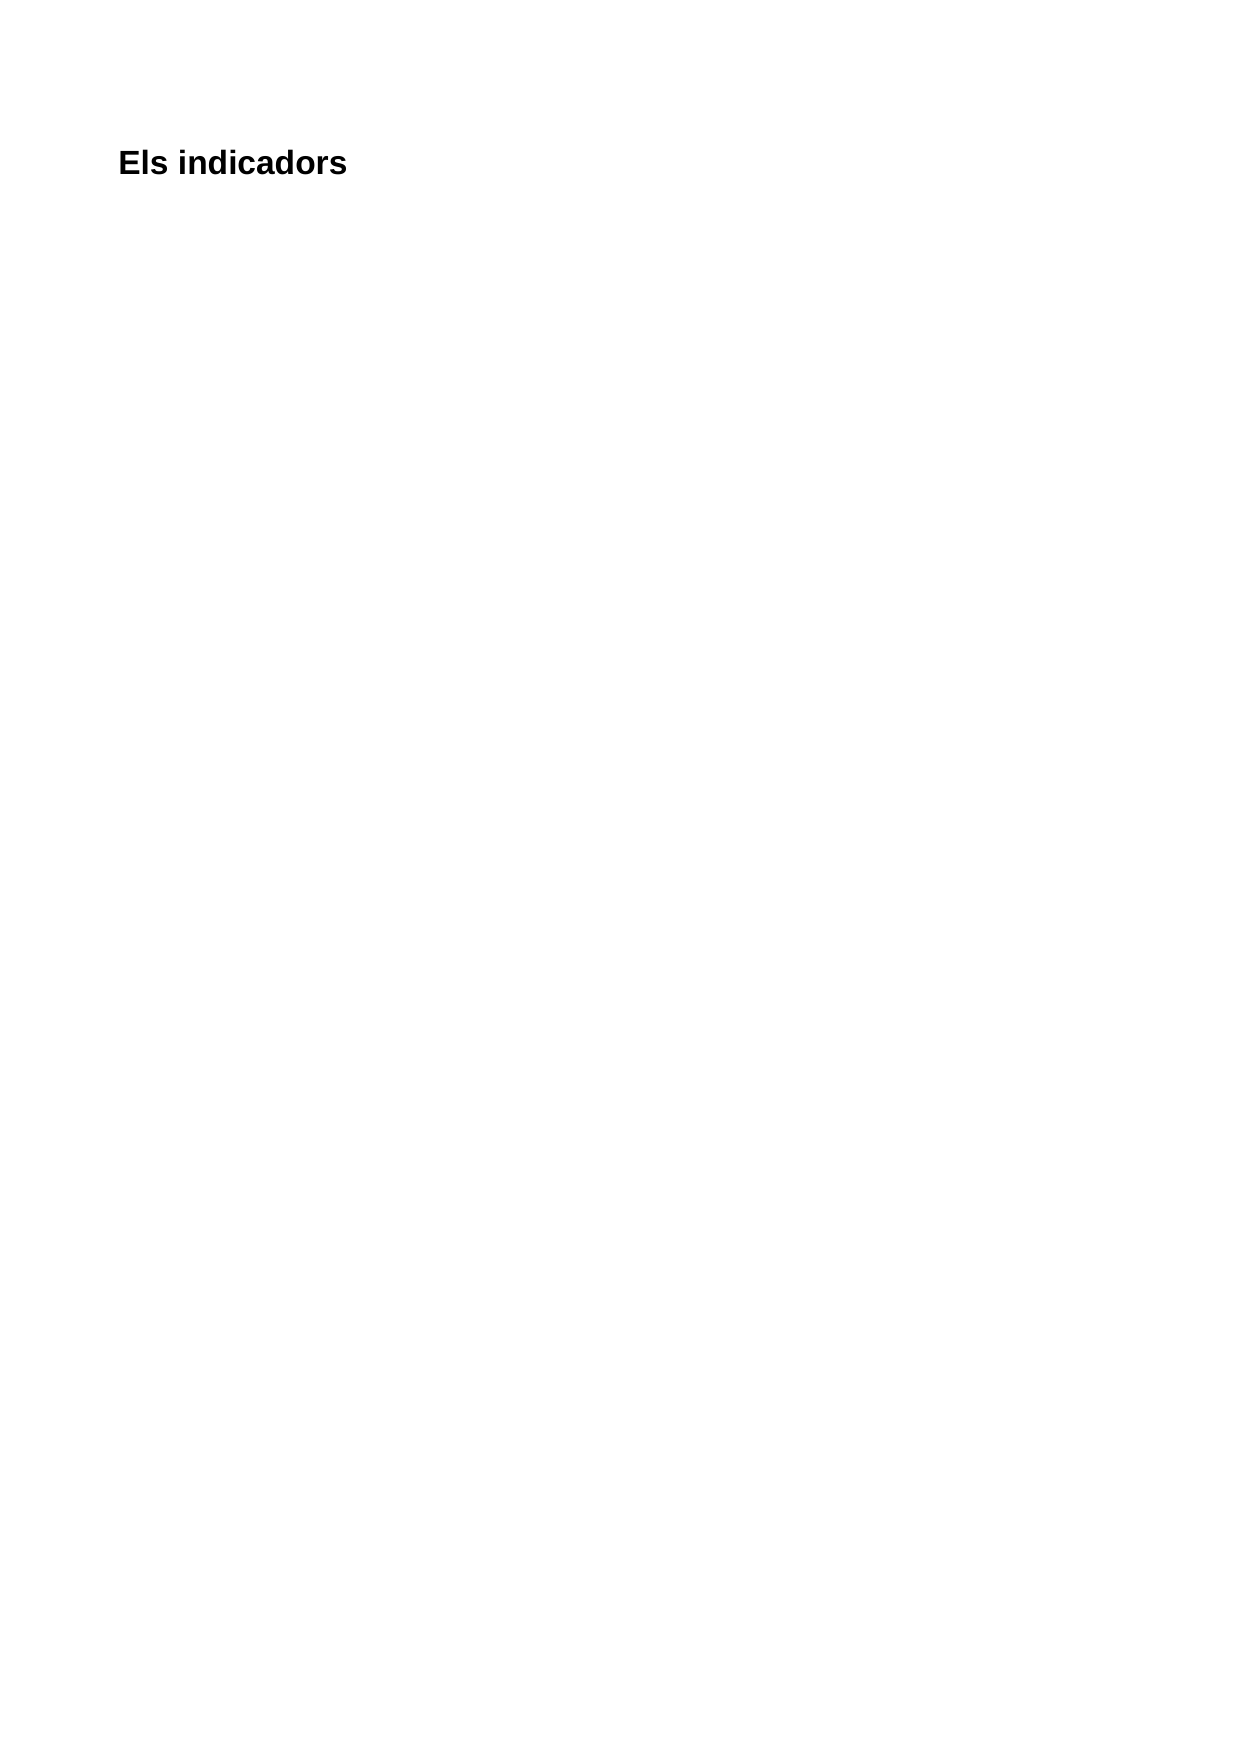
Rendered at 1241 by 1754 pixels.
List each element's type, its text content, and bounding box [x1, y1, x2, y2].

subtitle Els indicadors [118, 143, 1122, 182]
